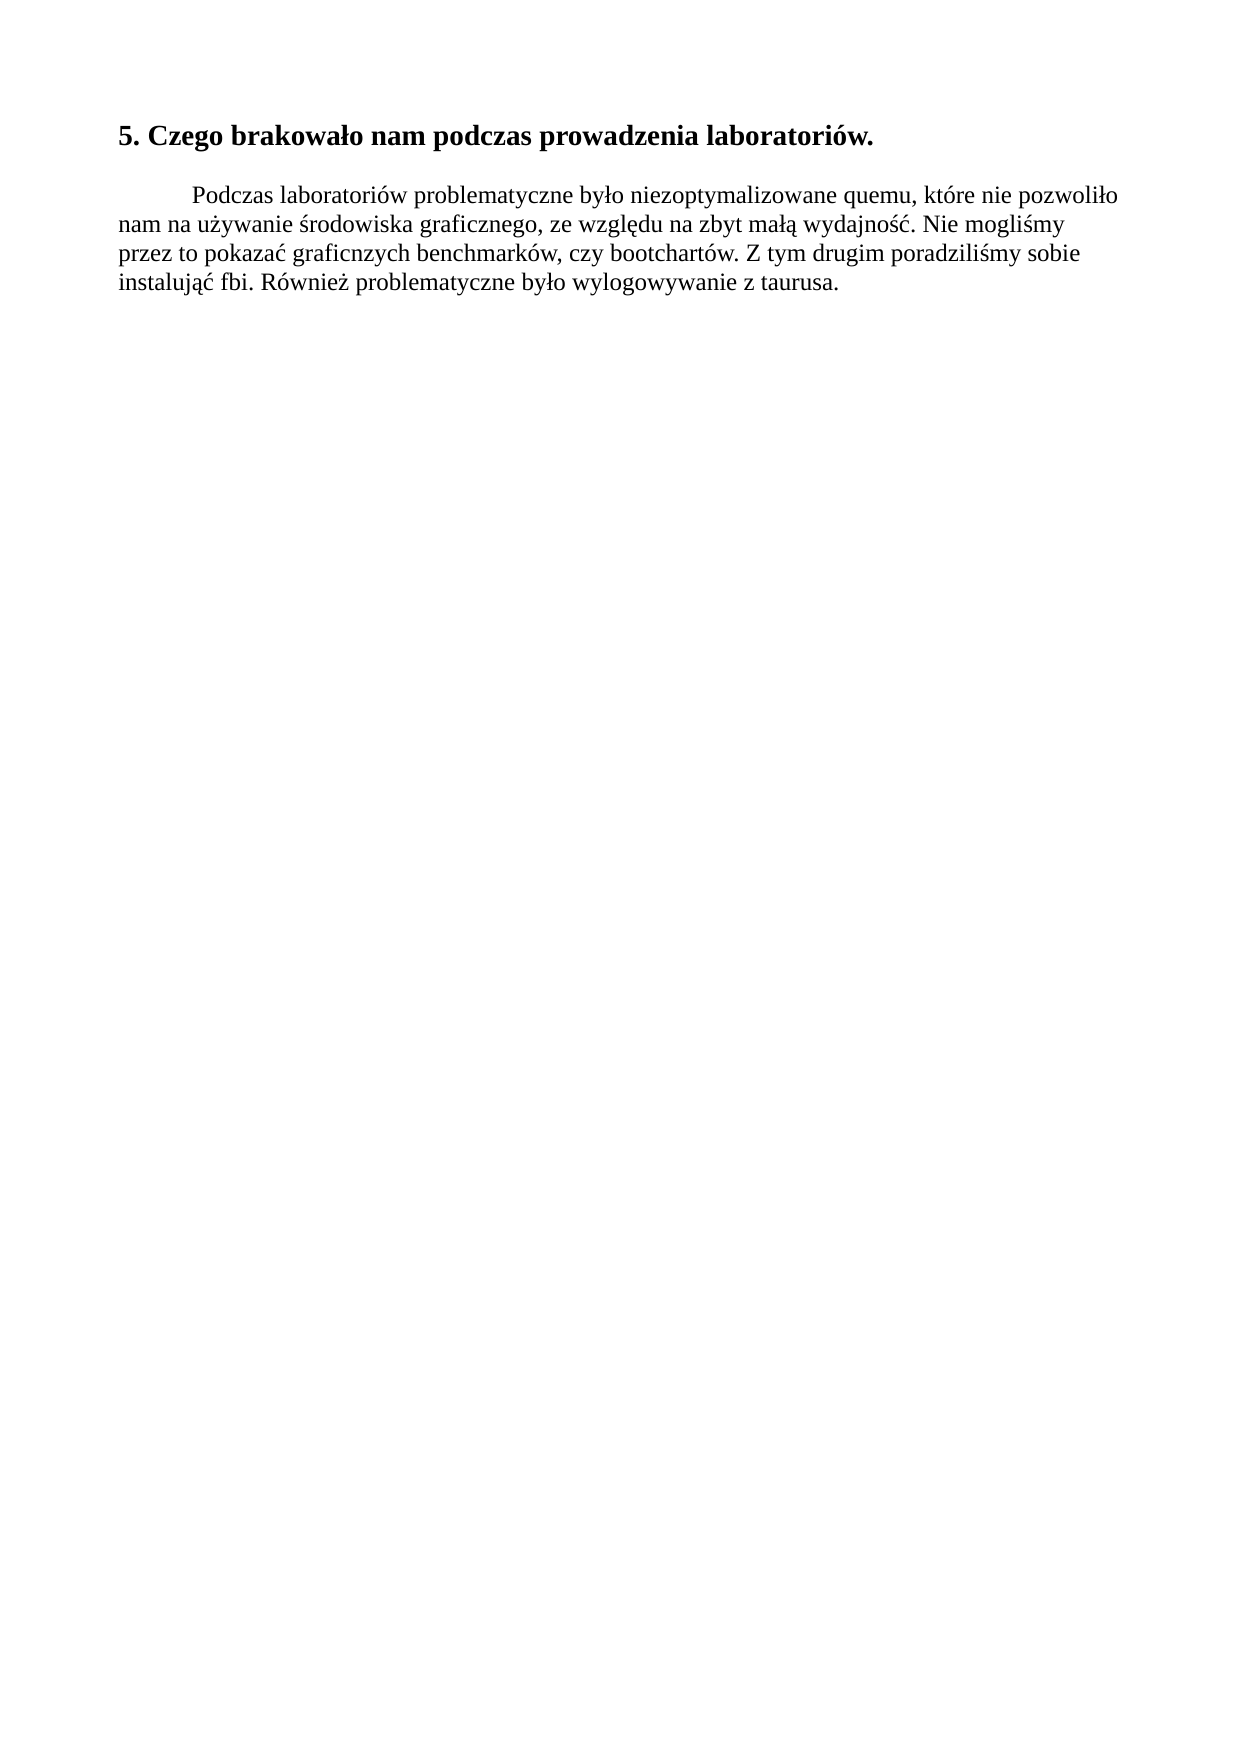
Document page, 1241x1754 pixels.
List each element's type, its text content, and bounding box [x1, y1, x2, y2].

text 5. Czego brakowało nam podczas prowadzenia laboratoriów. [118, 118, 1122, 152]
text Podczas laboratoriów problematyczne było niezoptymalizowane quemu, które nie pozwoliło nam na używanie środowiska graficznego, ze względu na zbyt małą wydajność. Nie mogliśmy przez to pokazać graficnzych benchmarków, czy bootchartów. Z tym drugim poradziliśmy sobie instalująć fbi. Również problematyczne było wylogowywanie z taurusa. [118, 180, 1122, 295]
